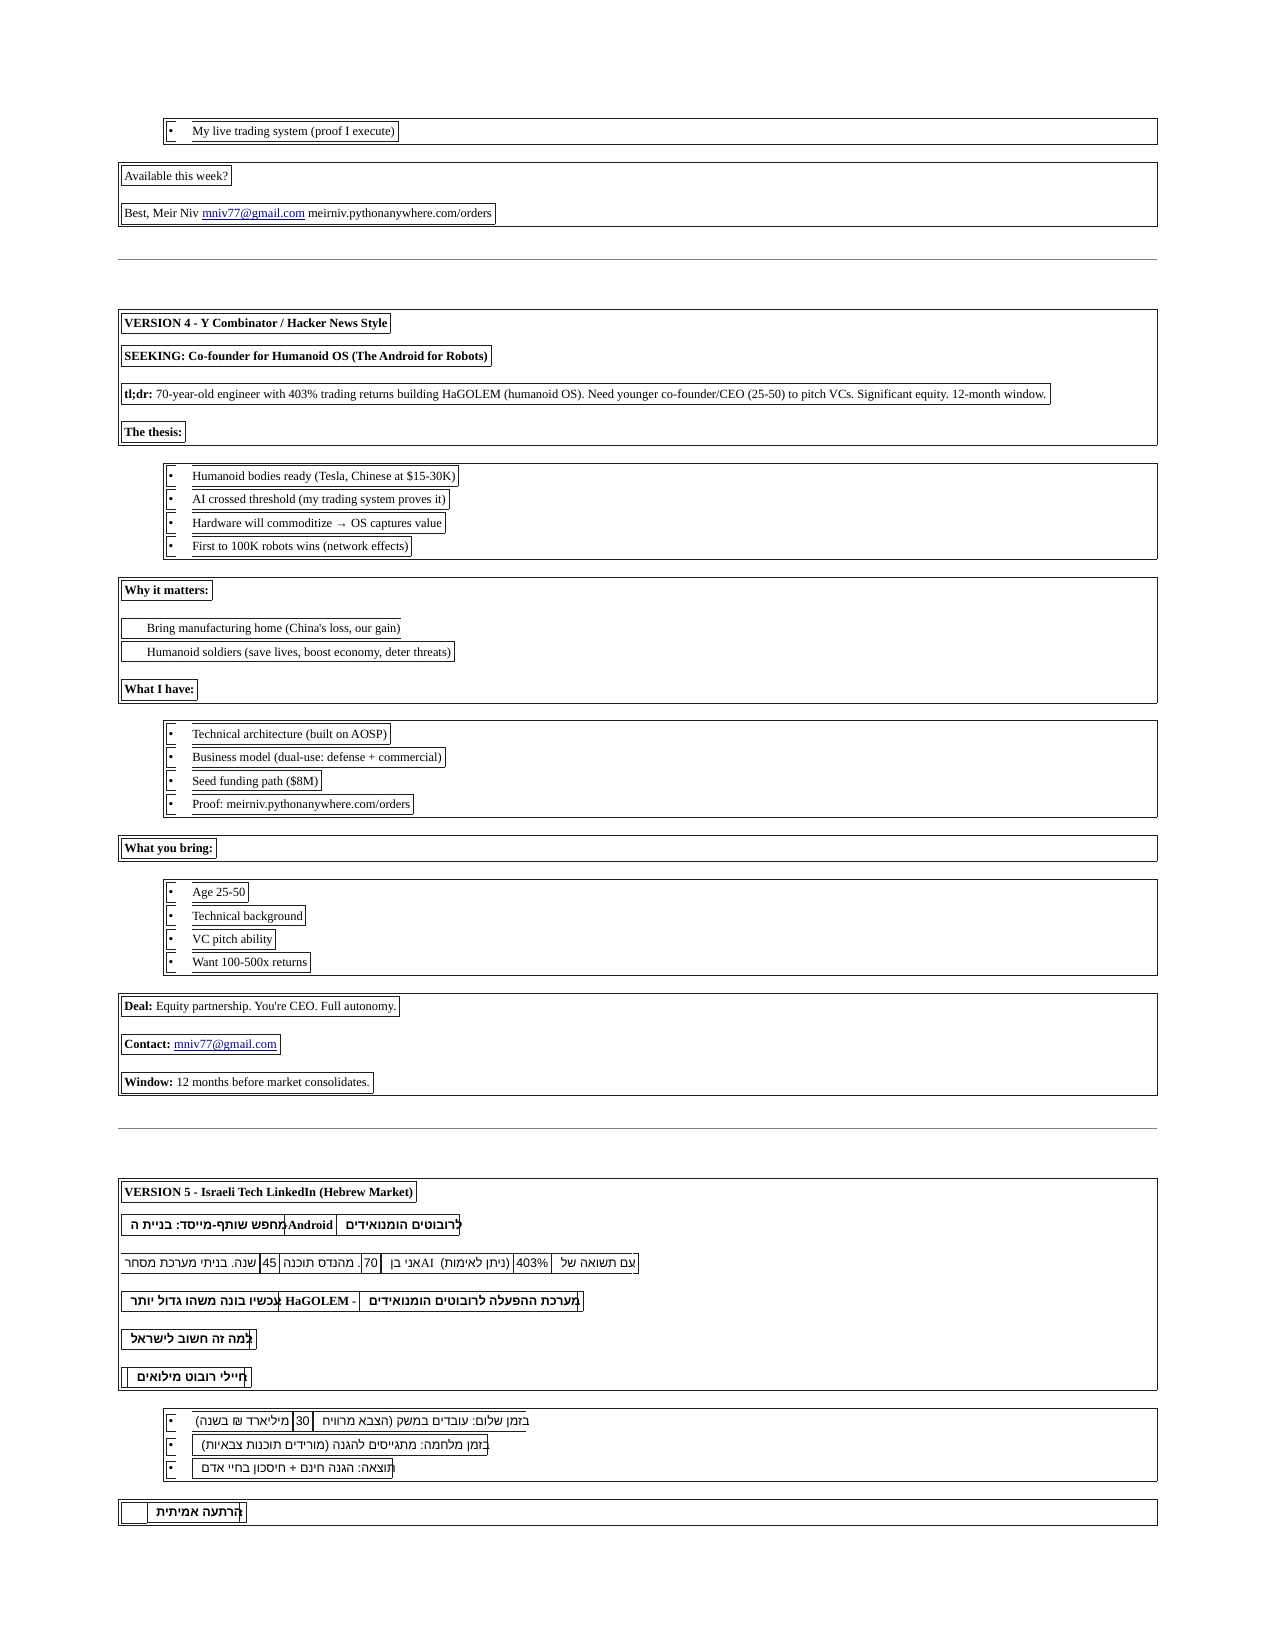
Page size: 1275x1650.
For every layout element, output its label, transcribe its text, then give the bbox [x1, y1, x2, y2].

text 🛡️ חיילי רובוט מילואים: [119, 1364, 1157, 1390]
text Why it matters: [119, 578, 1157, 600]
text What you bring: [119, 836, 1157, 861]
list בזמן מלחמה: מתגייסים להגנה (מורידים תוכנות צבאיות) [164, 1431, 1157, 1455]
list Want 100-500x returns [164, 949, 1157, 975]
text מחפש שותף-מייסד: בניית ה-Android לרובוטים הומנואידים [119, 1211, 1157, 1235]
list תוצאה: הגנה חינם + חיסכון בחיי אדם [164, 1455, 1157, 1481]
text Available this week? [119, 163, 1157, 186]
text עכשיו בונה משהו גדול יותר: HaGOLEM - מערכת ההפעלה לרובוטים הומנואידים. [119, 1287, 1157, 1311]
list First to 100K robots wins (network effects) [164, 533, 1157, 559]
list Hardware will commoditize → OS captures value [164, 509, 1157, 533]
text Contact: mniv77@gmail.com [119, 1031, 1157, 1054]
list Technical background [164, 902, 1157, 926]
list Age 25-50 [164, 880, 1157, 902]
text 🇮🇱 הרתעה אמיתית: [119, 1500, 1157, 1525]
text What I have: [119, 676, 1157, 703]
text The thesis: [119, 418, 1157, 445]
text SEEKING: Co-founder for Humanoid OS (The Android for Robots) [119, 342, 1157, 366]
text 🇺🇸 Bring manufacturing home (China's loss, our gain) 🇮🇱 Humanoid soldiers (save lives, boost economy, deter threats) [119, 615, 1157, 662]
list AI crossed threshold (my trading system proves it) [164, 486, 1157, 509]
text למה זה חשוב לישראל: [119, 1326, 1157, 1349]
list My live trading system (proof I execute) [164, 119, 1157, 144]
list Proof: meirniv.pythonanywhere.com/orders [164, 791, 1157, 817]
subtitle VERSION 5 - Israeli Tech LinkedIn (Hebrew Market) [119, 1179, 1157, 1202]
list VC pitch ability [164, 926, 1157, 949]
list בזמן שלום: עובדים במשק (הצבא מרוויח 30 מיליארד ₪ בשנה) [164, 1409, 1157, 1431]
list Seed funding path ($8M) [164, 767, 1157, 791]
text Best, Meir Niv mniv77@gmail.com meirniv.pythonanywhere.com/orders [119, 200, 1157, 226]
text Window: 12 months before market consolidates. [119, 1069, 1157, 1095]
subtitle VERSION 4 - Y Combinator / Hacker News Style [119, 310, 1157, 333]
text Deal: Equity partnership. You're CEO. Full autonomy. [119, 994, 1157, 1017]
list Technical architecture (built on AOSP) [164, 721, 1157, 744]
text tl;dr: 70-year-old engineer with 403% trading returns building HaGOLEM (humanoid OS). Need younger co-founder/CEO (25-50) to pitch VCs. Significant equity. 12-month window. [119, 380, 1157, 404]
text אני בן 70. מהנדס תוכנה 45 שנה. בניתי מערכת מסחר AI עם תשואה של 403% (ניתן לאימות). [119, 1249, 1157, 1273]
list Business model (dual-use: defense + commercial) [164, 744, 1157, 767]
list Humanoid bodies ready (Tesla, Chinese at $15-30K) [164, 464, 1157, 486]
